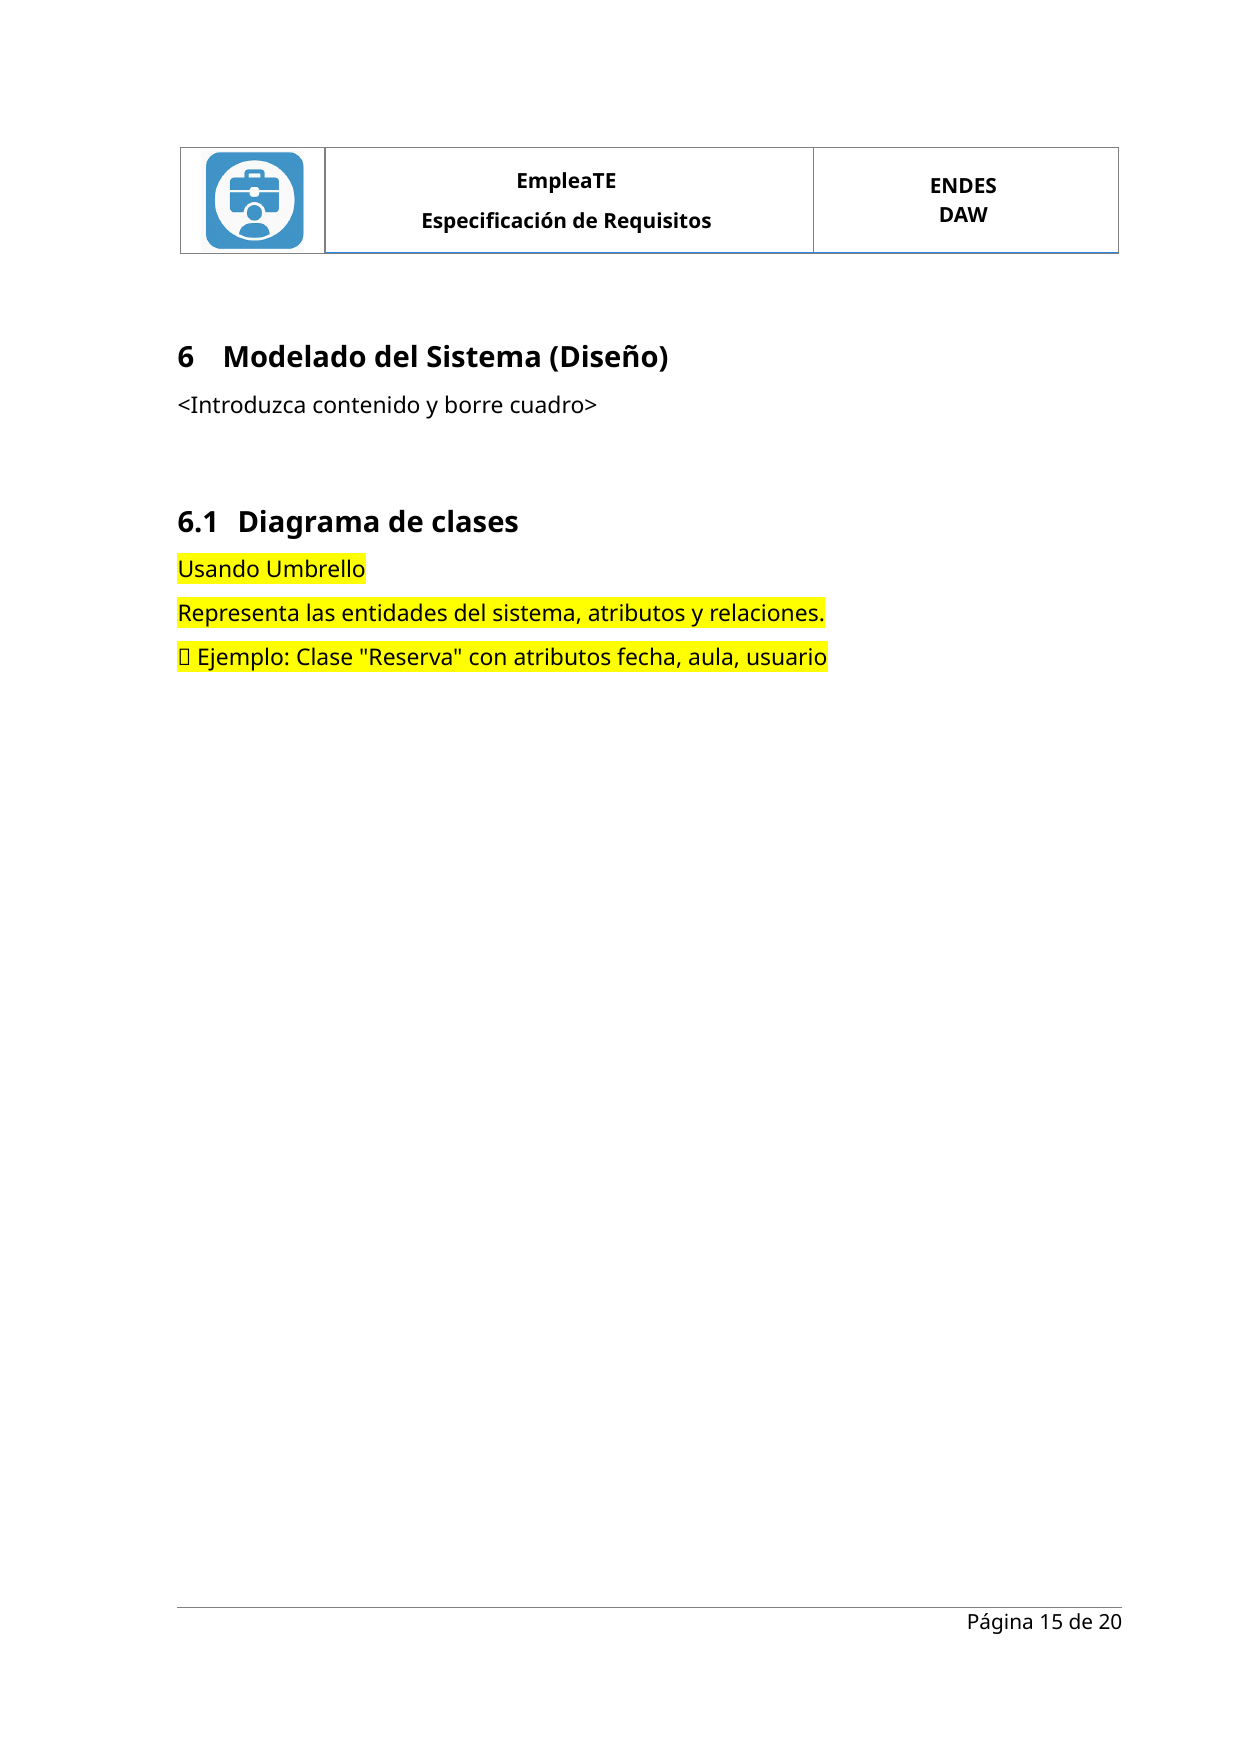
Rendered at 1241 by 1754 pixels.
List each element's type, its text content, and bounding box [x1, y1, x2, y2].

subtitle Diagrama de clases [177, 501, 1122, 541]
text Representa las entidades del sistema, atributos y relaciones. [177, 597, 1122, 628]
picture [201, 150, 304, 252]
text <Introduzca contenido y borre cuadro> [177, 389, 1122, 420]
subtitle Modelado del Sistema (Diseño) [177, 336, 1122, 376]
text Usando Umbrello [177, 553, 1122, 584]
text 🔹 Ejemplo: Clase "Reserva" con atributos fecha, aula, usuario [177, 641, 1122, 672]
